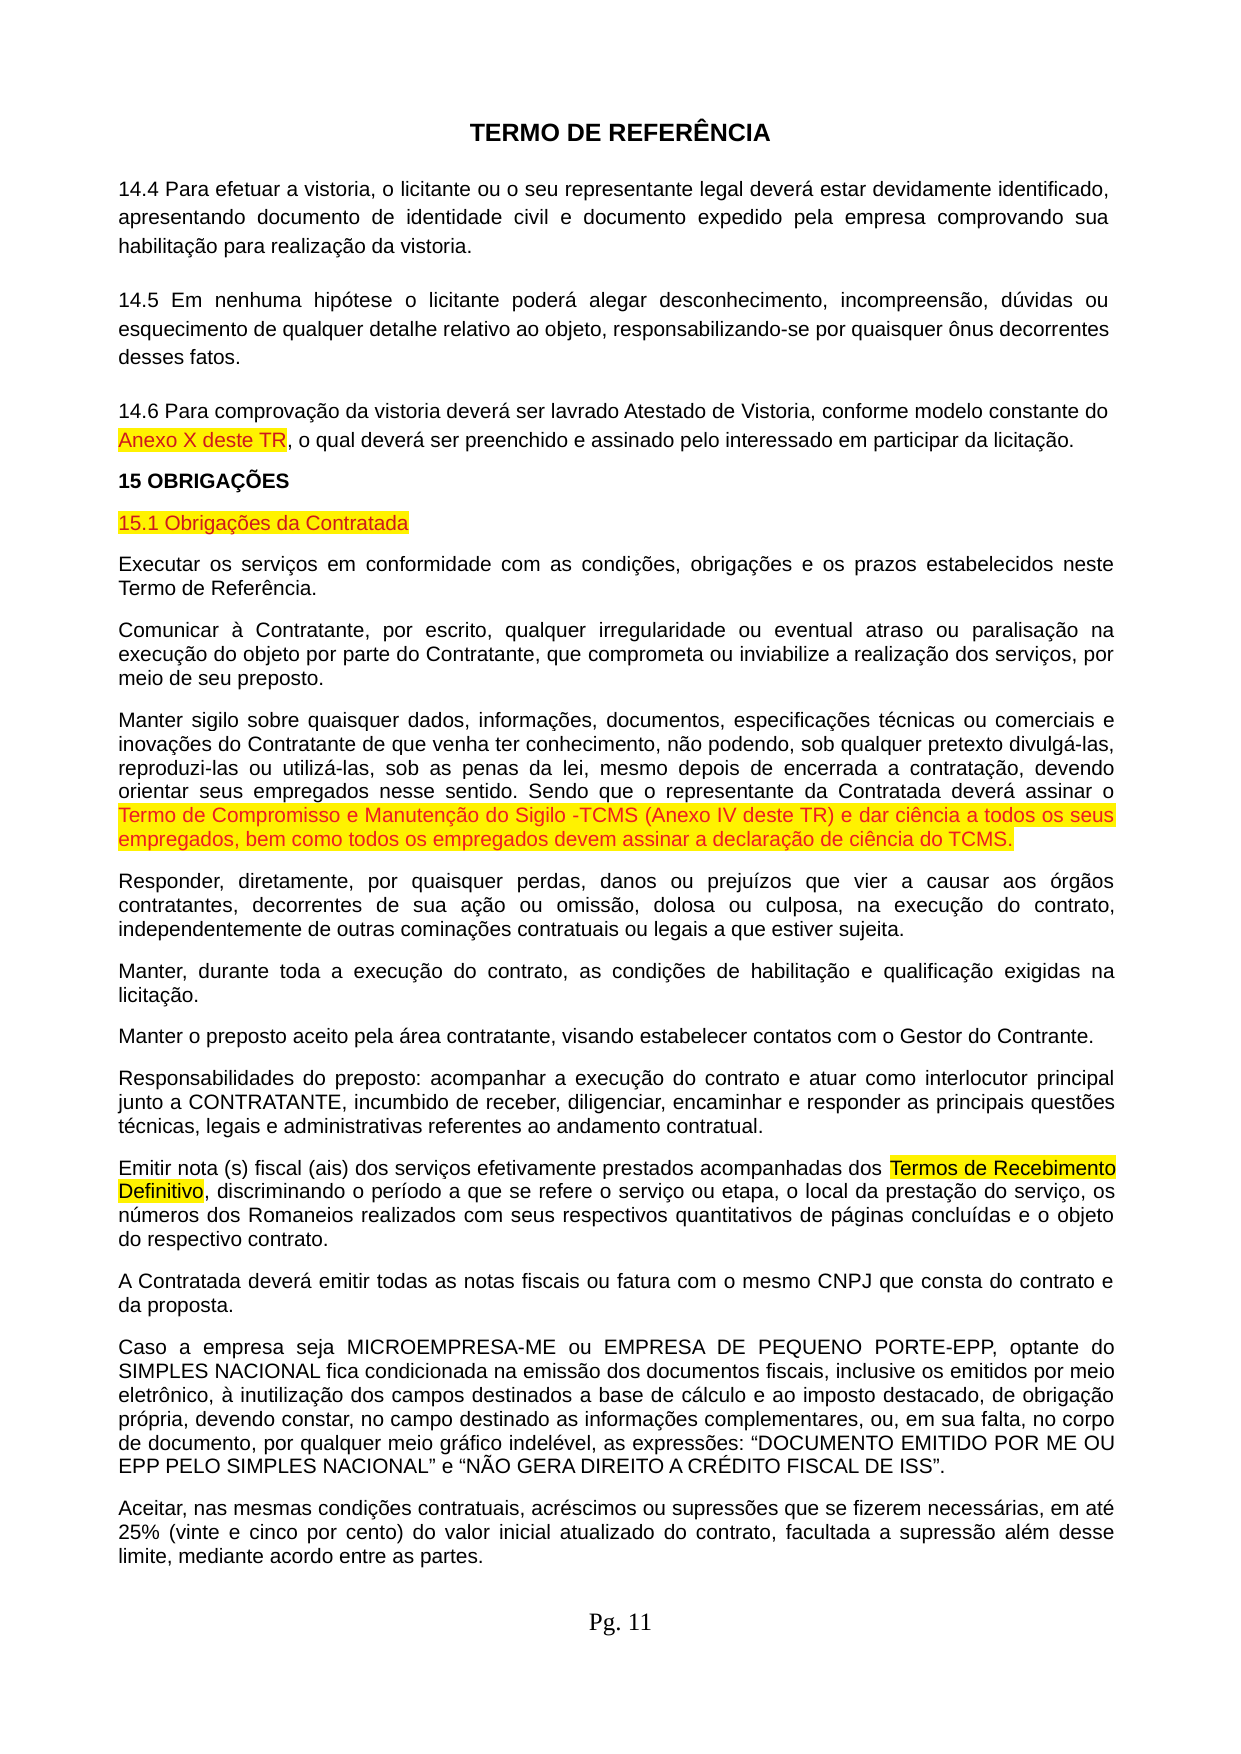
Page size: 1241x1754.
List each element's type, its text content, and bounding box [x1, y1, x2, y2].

text 15 OBRIGAÇÕES [118, 469, 1116, 493]
text Aceitar, nas mesmas condições contratuais, acréscimos ou supressões que se fizerem necessárias, em até 25% (vinte e cinco por cento) do valor inicial atualizado do contrato, facultada a supressão além desse limite, mediante acordo entre as partes. [118, 1496, 1116, 1568]
text 14.6 Para comprovação da vistoria deverá ser lavrado Atestado de Vistoria, conforme modelo constante do Anexo X deste TR, o qual deverá ser preenchido e assinado pelo interessado em participar da licitação. [118, 399, 1110, 452]
text Responder, diretamente, por quaisquer perdas, danos ou prejuízos que vier a causar aos órgãos contratantes, decorrentes de sua ação ou omissão, dolosa ou culposa, na execução do contrato, independentemente de outras cominações contratuais ou legais a que estiver sujeita. [118, 869, 1116, 941]
text 14.4 Para efetuar a vistoria, o licitante ou o seu representante legal deverá estar devidamente identificado, apresentando documento de identidade civil e documento expedido pela empresa comprovando sua habilitação para realização da vistoria. [118, 176, 1110, 258]
text Emitir nota (s) fiscal (ais) dos serviços efetivamente prestados acompanhadas dos Termos de Recebimento Definitivo, discriminando o período a que se refere o serviço ou etapa, o local da prestação do serviço, os números dos Romaneios realizados com seus respectivos quantitativos de páginas concluídas e o objeto do respectivo contrato. [118, 1155, 1116, 1251]
text Executar os serviços em conformidade com as condições, obrigações e os prazos estabelecidos neste Termo de Referência. [118, 552, 1116, 600]
text Responsabilidades do preposto: acompanhar a execução do contrato e atuar como interlocutor principal junto a CONTRATANTE, incumbido de receber, diligenciar, encaminhar e responder as principais questões técnicas, legais e administrativas referentes ao andamento contratual. [118, 1066, 1116, 1138]
text Manter, durante toda a execução do contrato, as condições de habilitação e qualificação exigidas na licitação. [118, 958, 1116, 1006]
text Manter o preposto aceito pela área contratante, visando estabelecer contatos com o Gestor do Contrante. [118, 1024, 1116, 1048]
text Caso a empresa seja MICROEMPRESA-ME ou EMPRESA DE PEQUENO PORTE-EPP, optante do SIMPLES NACIONAL fica condicionada na emissão dos documentos fiscais, inclusive os emitidos por meio eletrônico, à inutilização dos campos destinados a base de cálculo e ao imposto destacado, de obrigação própria, devendo constar, no campo destinado as informações complementares, ou, em sua falta, no corpo de documento, por qualquer meio gráfico indelével, as expressões: “DOCUMENTO EMITIDO POR ME OU EPP PELO SIMPLES NACIONAL” e “NÃO GERA DIREITO A CRÉDITO FISCAL DE ISS”. [118, 1334, 1116, 1478]
text A Contratada deverá emitir todas as notas fiscais ou fatura com o mesmo CNPJ que consta do contrato e da proposta. [118, 1269, 1116, 1317]
text 14.5 Em nenhuma hipótese o licitante poderá alegar desconhecimento, incompreensão, dúvidas ou esquecimento de qualquer detalhe relativo ao objeto, responsabilizando-se por quaisquer ônus decorrentes desses fatos. [118, 288, 1110, 369]
text Manter sigilo sobre quaisquer dados, informações, documentos, especificações técnicas ou comerciais e inovações do Contratante de que venha ter conhecimento, não podendo, sob qualquer pretexto divulgá-las, reproduzi-las ou utilizá-las, sob as penas da lei, mesmo depois de encerrada a contratação, devendo orientar seus empregados nesse sentido. Sendo que o representante da Contratada deverá assinar o Termo de Compromisso e Manutenção do Sigilo -TCMS (Anexo IV deste TR) e dar ciência a todos os seus empregados, bem como todos os empregados devem assinar a declaração de ciência do TCMS. [118, 707, 1116, 851]
text 15.1 Obrigações da Contratada [118, 511, 1116, 534]
text Comunicar à Contratante, por escrito, qualquer irregularidade ou eventual atraso ou paralisação na execução do objeto por parte do Contratante, que comprometa ou inviabilize a realização dos serviços, por meio de seu preposto. [118, 618, 1116, 690]
